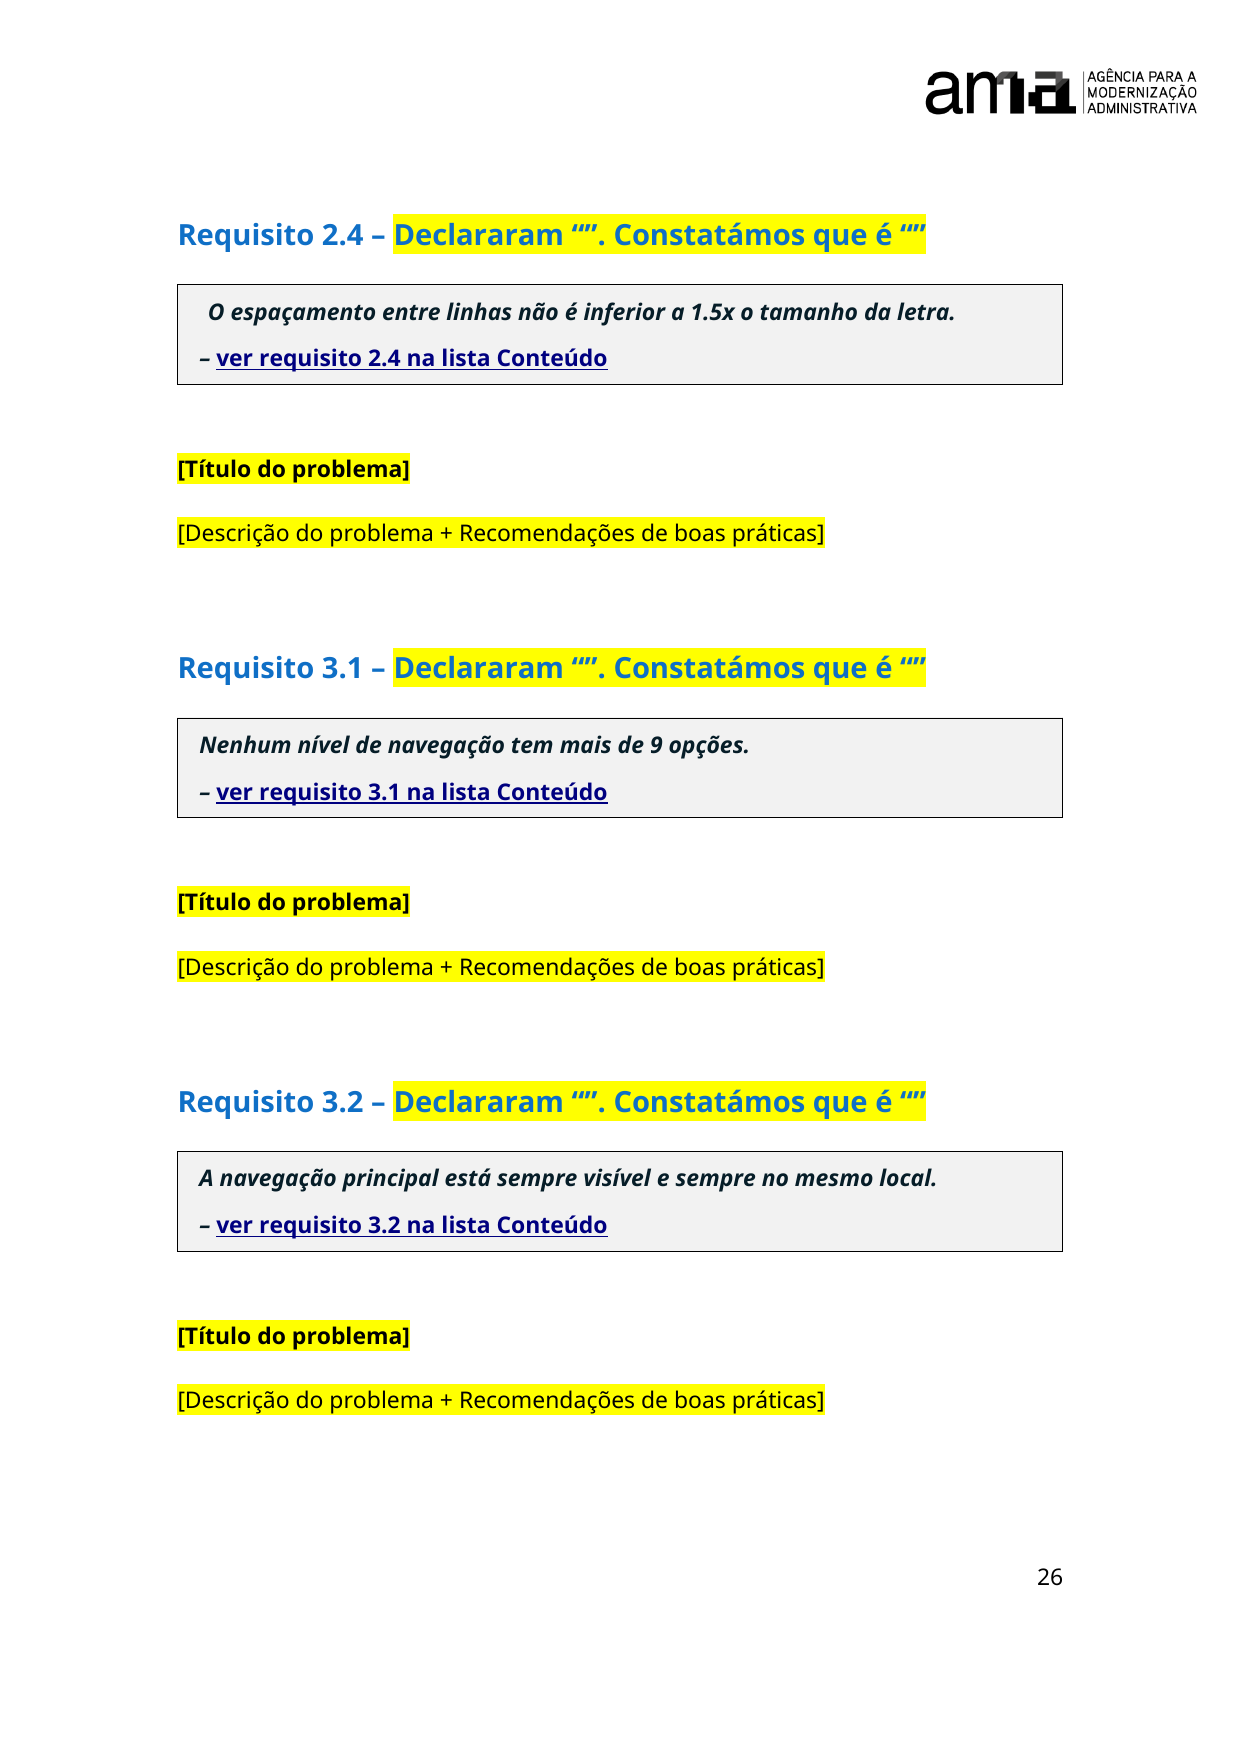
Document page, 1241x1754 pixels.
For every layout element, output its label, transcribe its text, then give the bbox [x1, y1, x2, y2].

text [Título do problema] [177, 886, 1063, 917]
text [Título do problema] [177, 453, 1063, 484]
text Nenhum nível de navegação tem mais de 9 opções. – ver requisito 3.1 na lista Conteúdo [178, 719, 1062, 817]
text [Descrição do problema + Recomendações de boas práticas] [177, 1384, 1063, 1415]
text [Título do problema] [177, 1319, 1063, 1351]
text [Descrição do problema + Recomendações de boas práticas] [177, 517, 1063, 548]
text [Descrição do problema + Recomendações de boas práticas] [177, 951, 1063, 982]
subtitle Requisito 2.4 – Declararam “”. Constatámos que é “” [177, 214, 1063, 254]
text A navegação principal está sempre visível e sempre no mesmo local. – ver requisito 3.2 na lista Conteúdo [178, 1152, 1062, 1251]
subtitle Requisito 3.2 – Declararam “”. Constatámos que é “” [177, 1081, 1063, 1121]
subtitle Requisito 3.1 – Declararam “”. Constatámos que é “” [177, 647, 1063, 687]
text O espaçamento entre linhas não é inferior a 1.5x o tamanho da letra. – ver requisito 2.4 na lista Conteúdo [178, 285, 1062, 384]
